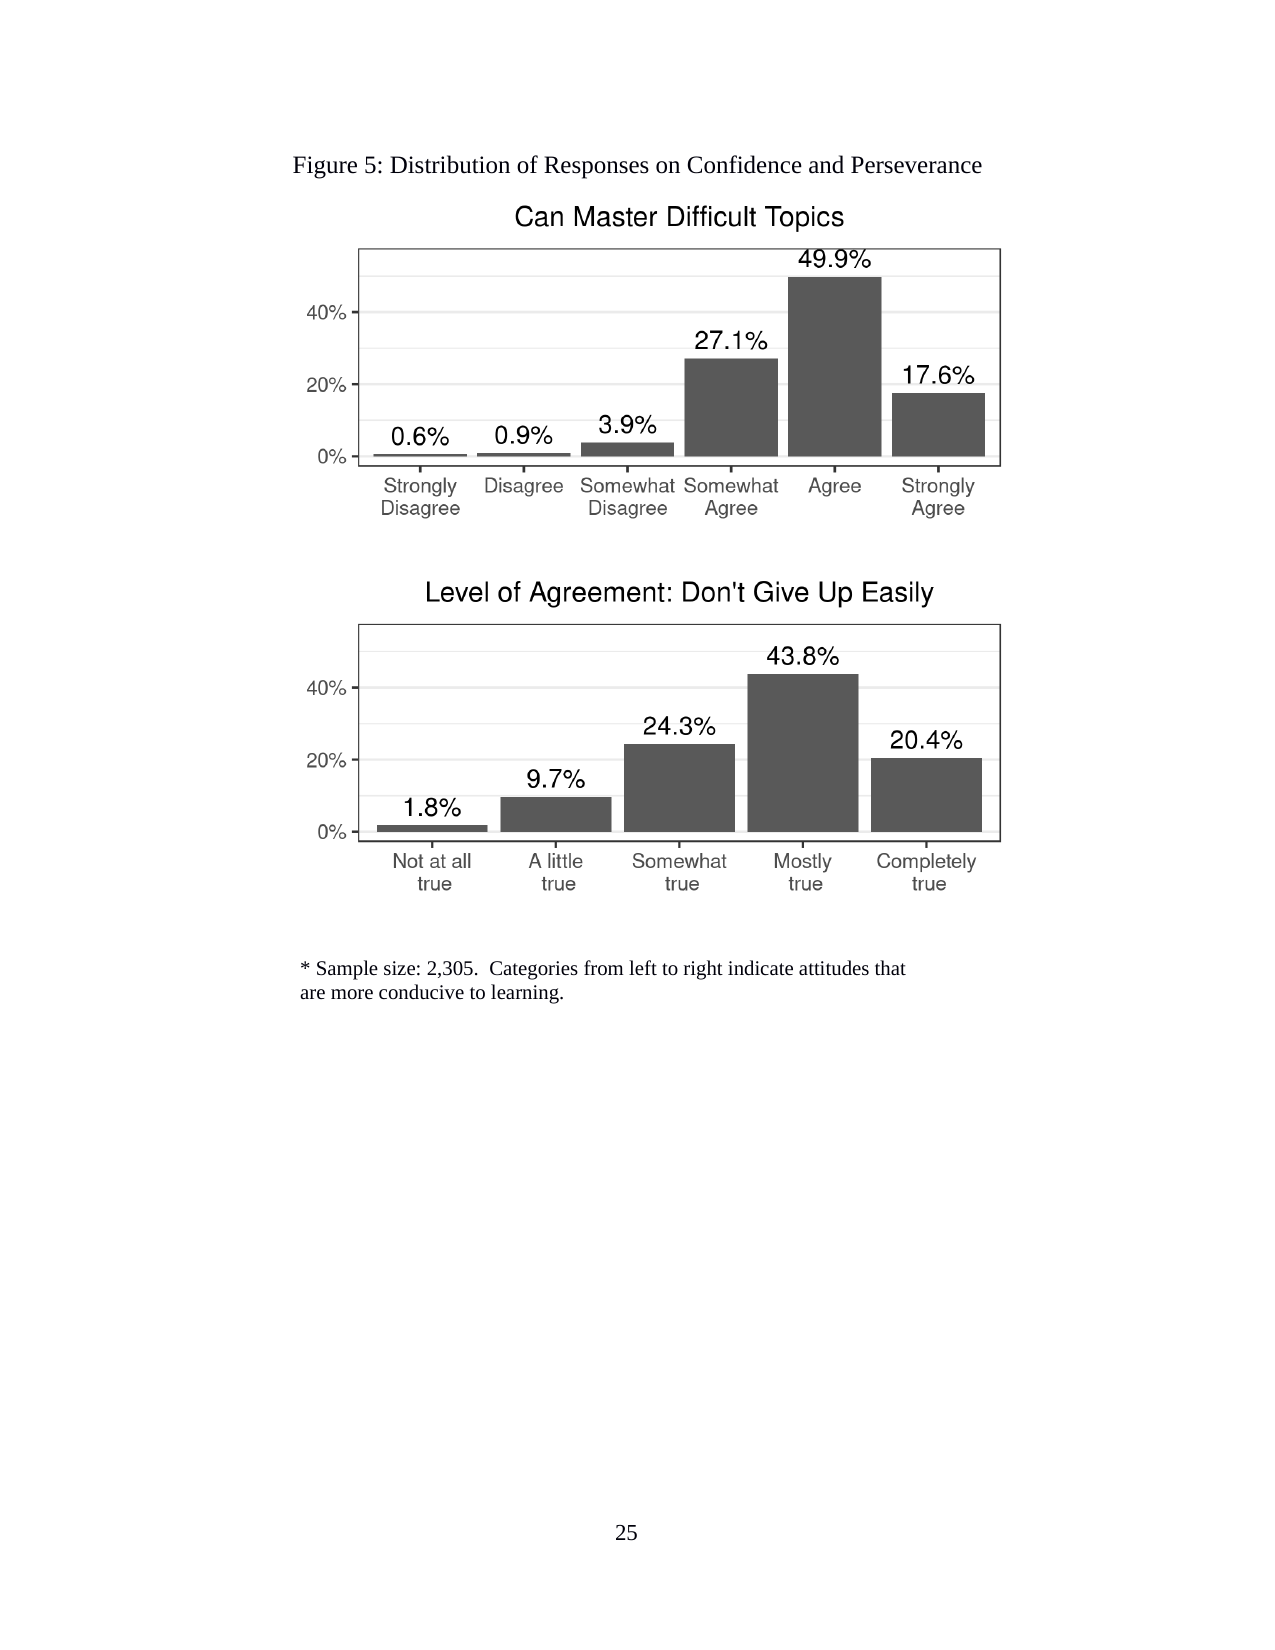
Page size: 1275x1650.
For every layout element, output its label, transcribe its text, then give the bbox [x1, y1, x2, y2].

text * Sample size: 2,305. Categories from left to right indicate attitudes that are more conducive to learning. [300, 956, 1125, 1004]
picture [262, 193, 1013, 944]
text Figure 5: Distribution of Responses on Confidence and Perseverance [150, 150, 1125, 179]
